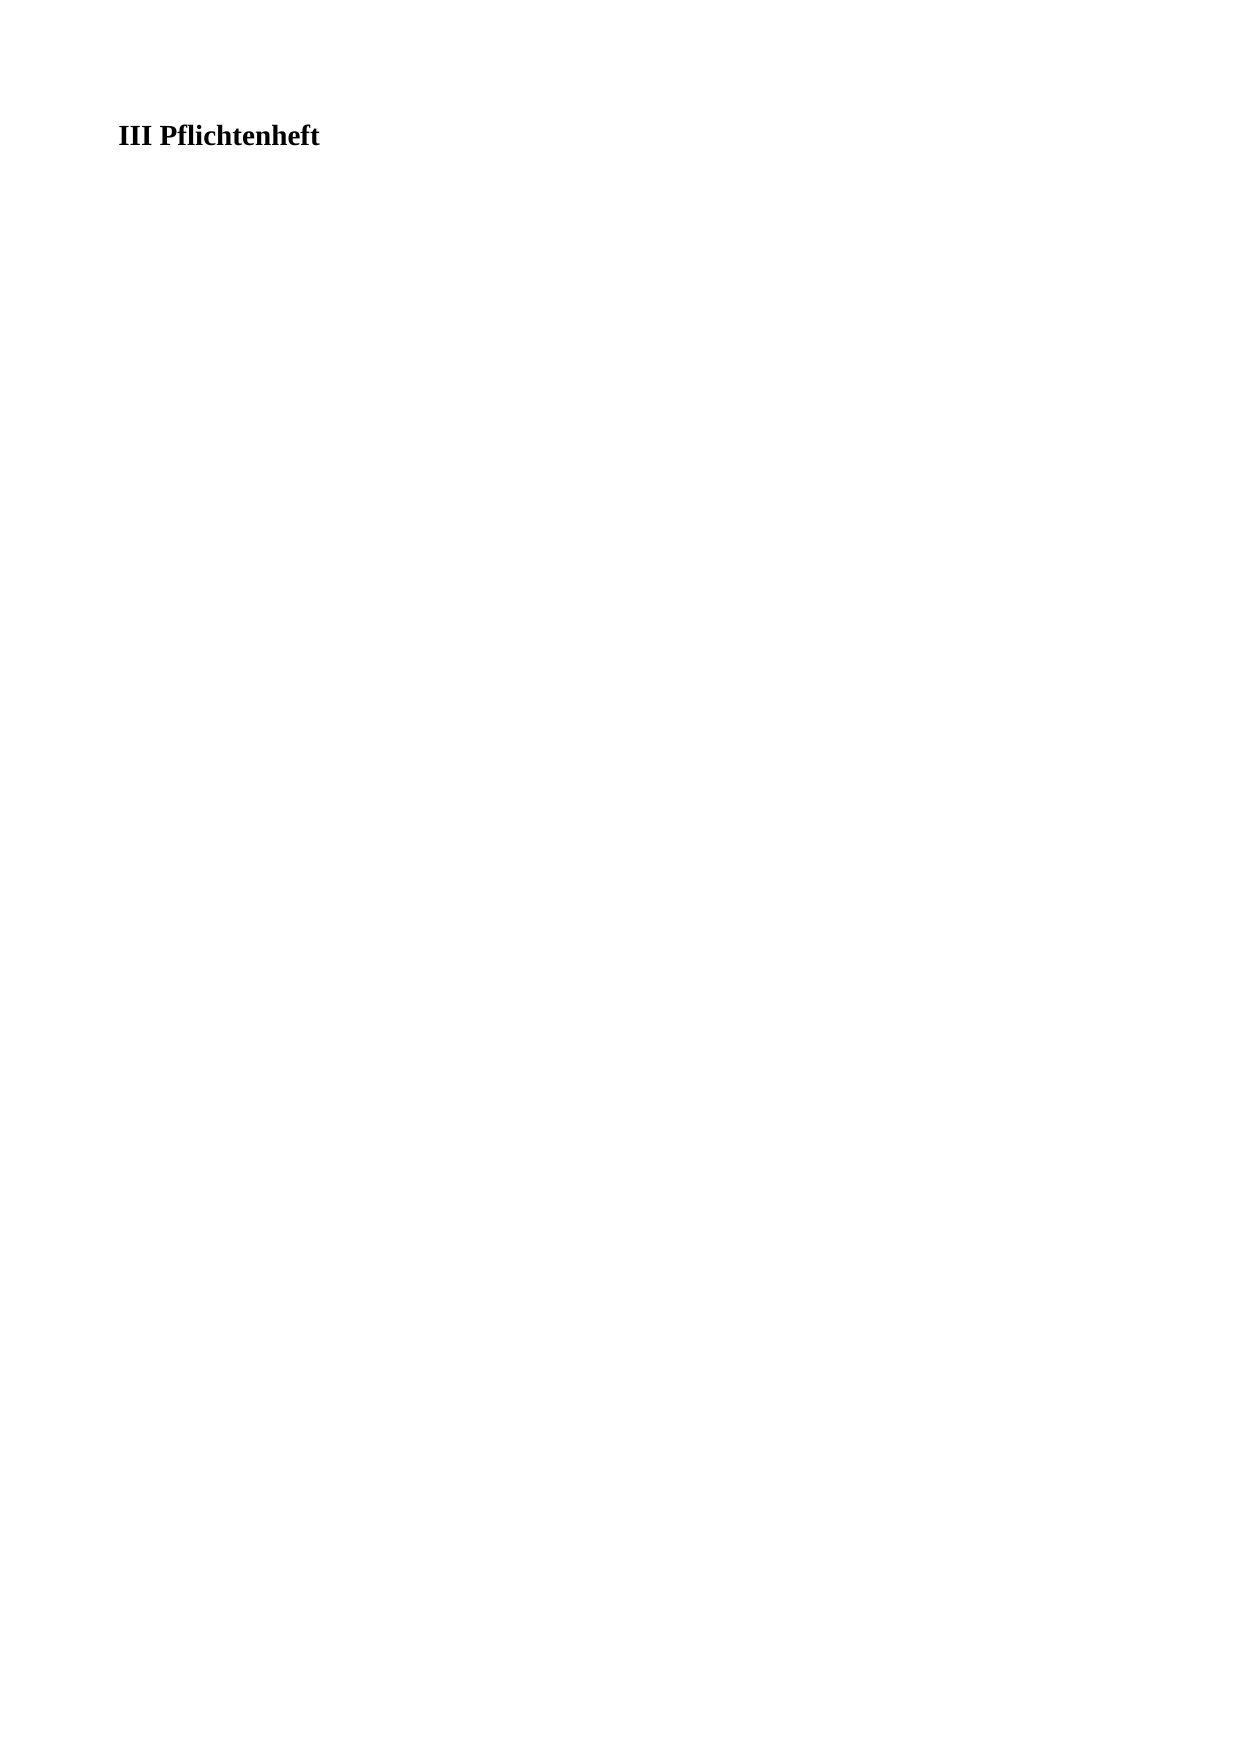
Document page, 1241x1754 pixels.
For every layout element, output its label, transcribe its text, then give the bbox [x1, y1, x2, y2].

text III Pflichtenheft [118, 118, 1122, 152]
